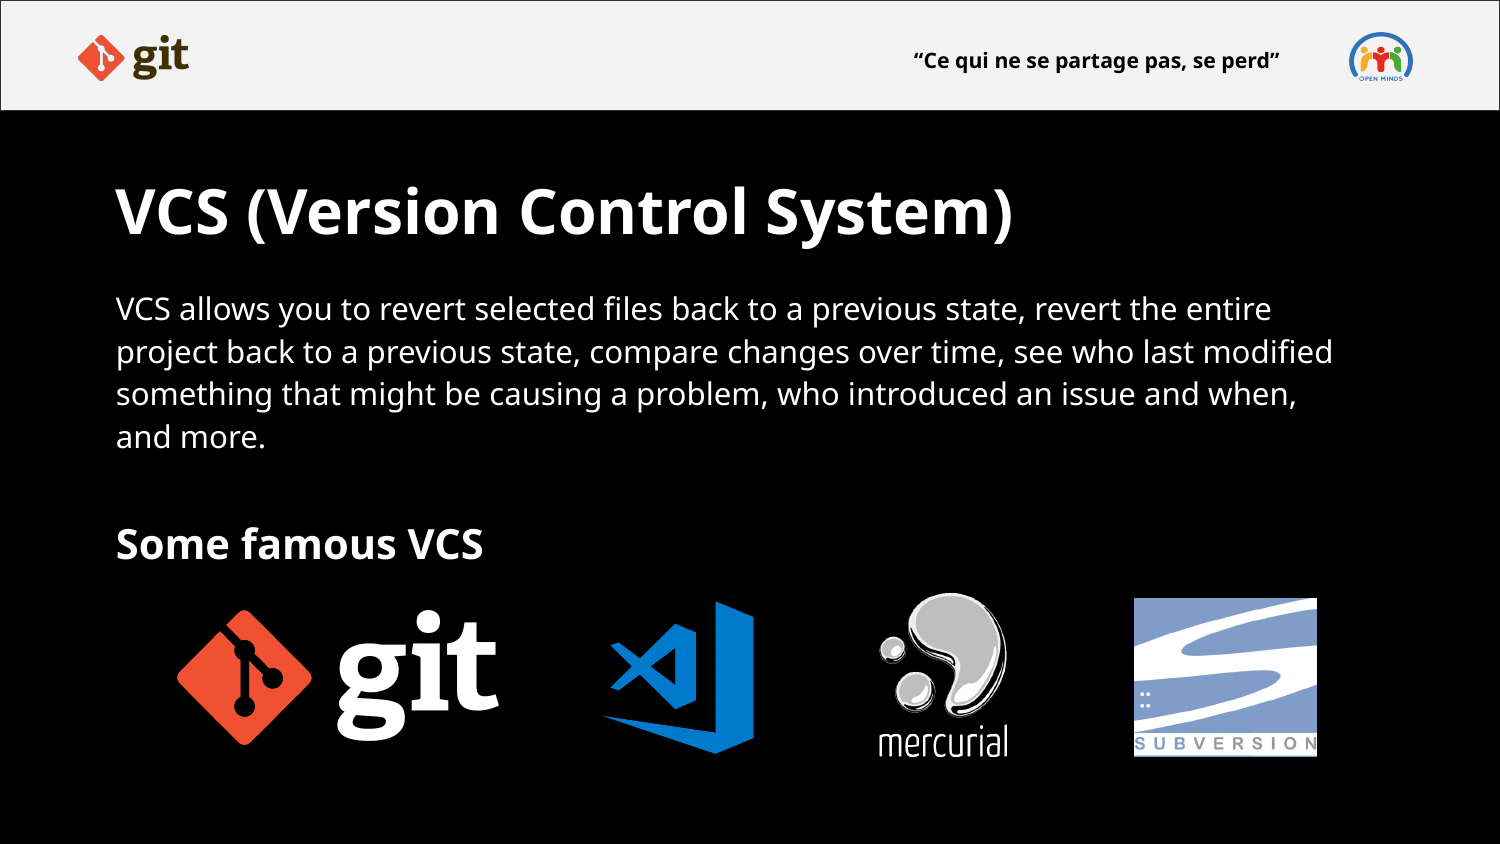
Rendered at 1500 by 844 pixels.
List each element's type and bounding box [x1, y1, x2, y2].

picture [1349, 32, 1413, 81]
picture [600, 601, 754, 754]
picture [177, 610, 499, 745]
picture [1134, 598, 1317, 757]
picture [78, 35, 189, 81]
picture [855, 588, 1032, 766]
